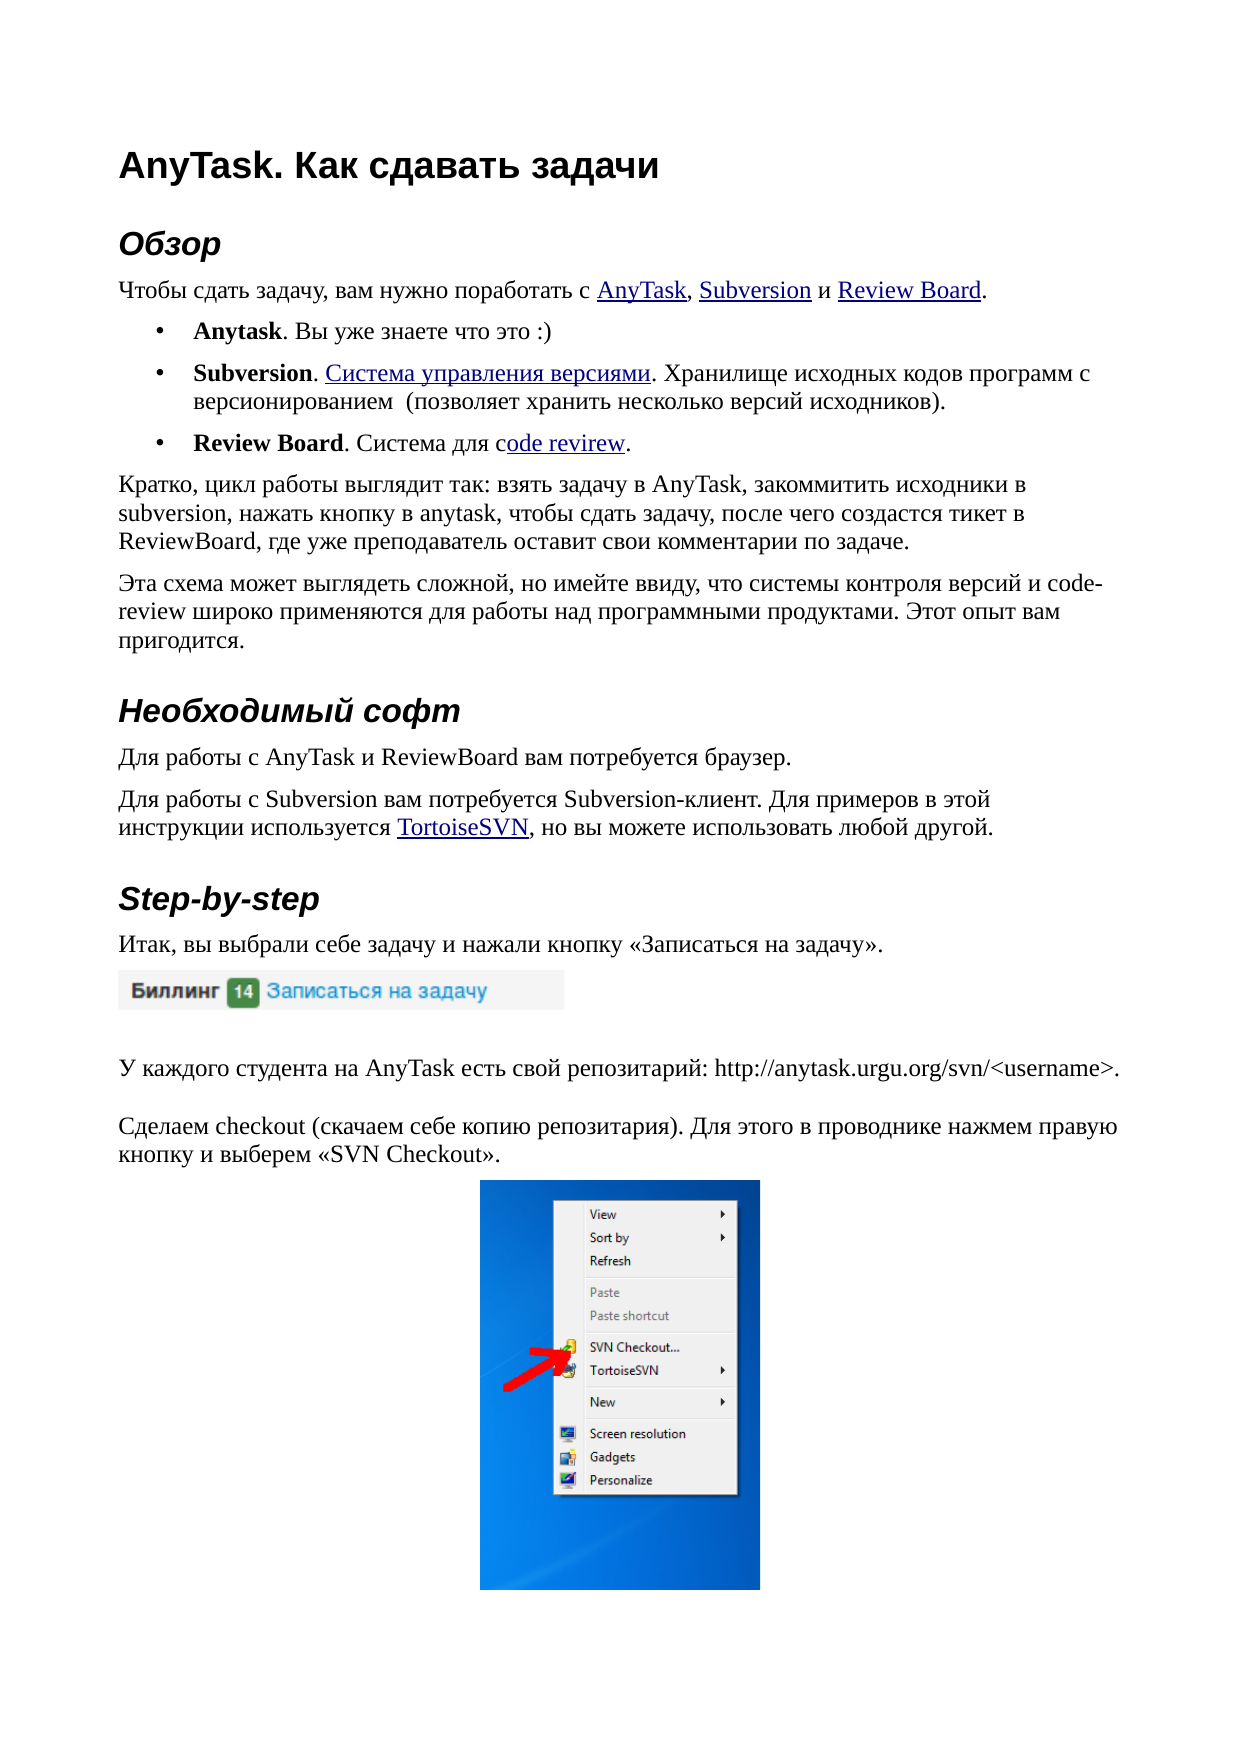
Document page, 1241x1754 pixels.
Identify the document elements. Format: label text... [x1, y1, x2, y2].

text Кратко, цикл работы выглядит так: взять задачу в AnyTask, закоммитить исходники в subversion, нажать кнопку в anytask, чтобы сдать задачу, после чего создастся тикет в ReviewBoard, где уже преподаватель оставит свои комментарии по задаче. [118, 469, 1122, 555]
picture [480, 1180, 761, 1590]
list Review Board. Система для сode revirew. [156, 428, 1122, 456]
text Сделаем checkout (скачаем себе копию репозитария). Для этого в проводнике нажмем правую кнопку и выберем «SVN Checkout». [118, 1111, 1122, 1168]
subtitle Step-by-step [118, 879, 1122, 917]
text Для работы с AnyTask и ReviewBoard вам потребуется браузер. [118, 742, 1122, 771]
text У каждого студента на AnyTask есть свой репозитарий: http://anytask.urgu.org/svn/<username>. [118, 1053, 1122, 1082]
text Для работы с Subversion вам потребуется Subversion-клиент. Для примеров в этой инструкции используется TortoiseSVN, но вы можете использовать любой другой. [118, 784, 1122, 841]
list Subversion. Система управления версиями. Хранилище исходных кодов программ с версионированием (позволяет хранить несколько версий исходников). [156, 358, 1122, 415]
subtitle AnyTask. Как сдавать задачи [118, 143, 1122, 187]
picture [118, 970, 565, 1010]
text Эта схема может выглядеть сложной, но имейте ввиду, что системы контроля версий и code-review широко применяются для работы над программными продуктами. Этот опыт вам пригодится. [118, 568, 1122, 654]
subtitle Необходимый софт [118, 691, 1122, 730]
subtitle Обзор [118, 224, 1122, 263]
list Anytask. Вы уже знаете что это :) [156, 316, 1122, 345]
text Итак, вы выбрали себе задачу и нажали кнопку «Записаться на задачу». [118, 929, 1122, 958]
text Чтобы сдать задачу, вам нужно поработать с AnyTask, Subversion и Review Board. [118, 275, 1122, 304]
